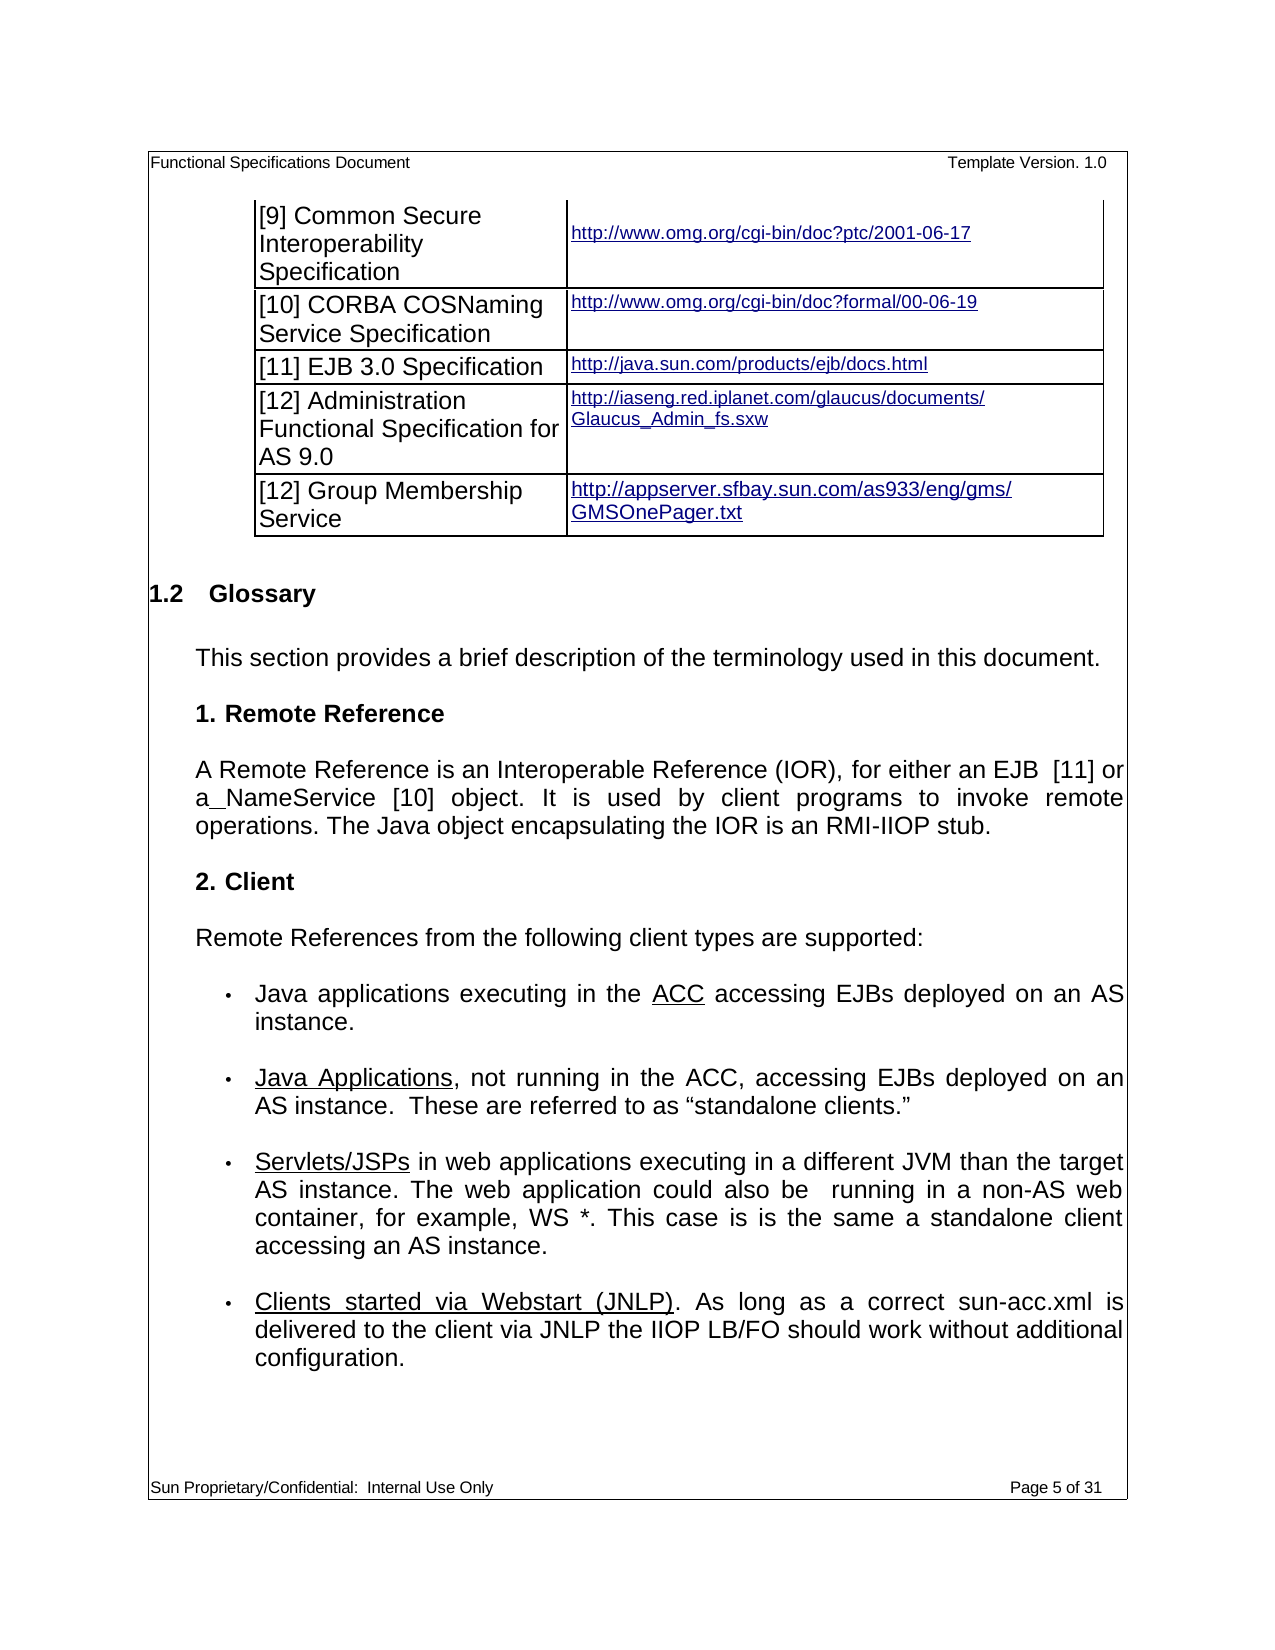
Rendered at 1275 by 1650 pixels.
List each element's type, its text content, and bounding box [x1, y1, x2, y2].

table_cell [10] CORBA COSNaming Service Specification [256, 290, 566, 349]
list Client [195, 868, 1125, 896]
subtitle Glossary [149, 580, 1125, 608]
table_cell http://www.omg.org/cgi-bin/doc?ptc/2001-06-17 [568, 200, 1103, 287]
table_cell [12] Administration Functional Specification for AS 9.0 [256, 385, 566, 473]
text This section provides a brief description of the terminology used in this document. [195, 644, 1125, 672]
list Java Applications, not running in the ACC, accessing EJBs deployed on an AS instance. These are referred to as “standalone clients.” [225, 1064, 1125, 1120]
list Java applications executing in the ACC accessing EJBs deployed on an AS instance. [225, 980, 1125, 1036]
list Clients started via Webstart (JNLP). As long as a correct sun-acc.xml is delivered to the client via JNLP the IIOP LB/FO should work without additional configuration. [225, 1288, 1125, 1372]
table_cell [12] Group Membership Service [256, 475, 566, 535]
table_cell http://www.omg.org/cgi-bin/doc?formal/00-06-19 [568, 290, 1103, 349]
table_cell http://java.sun.com/products/ejb/docs.html [568, 351, 1103, 383]
table_cell http://appserver.sfbay.sun.com/as933/eng/gms/GMSOnePager.txt [568, 475, 1103, 535]
table_cell [9] Common Secure Interoperability Specification [256, 200, 566, 287]
list Servlets/JSPs in web applications executing in a different JVM than the target AS instance. The web application could also be running in a non-AS web container, for example, WS *. This case is is the same a standalone client accessing an AS instance. [225, 1148, 1125, 1260]
text Remote References from the following client types are supported: [195, 924, 1125, 952]
list Remote Reference [195, 700, 1125, 728]
table_cell http://iaseng.red.iplanet.com/glaucus/documents/Glaucus_Admin_fs.sxw [568, 385, 1103, 473]
table_cell [11] EJB 3.0 Specification [256, 351, 566, 383]
text A Remote Reference is an Interoperable Reference (IOR), for either an EJB [11] or a NameService [10] object. It is used by client programs to invoke remote operations. The Java object encapsulating the IOR is an RMI-IIOP stub. [195, 756, 1125, 840]
